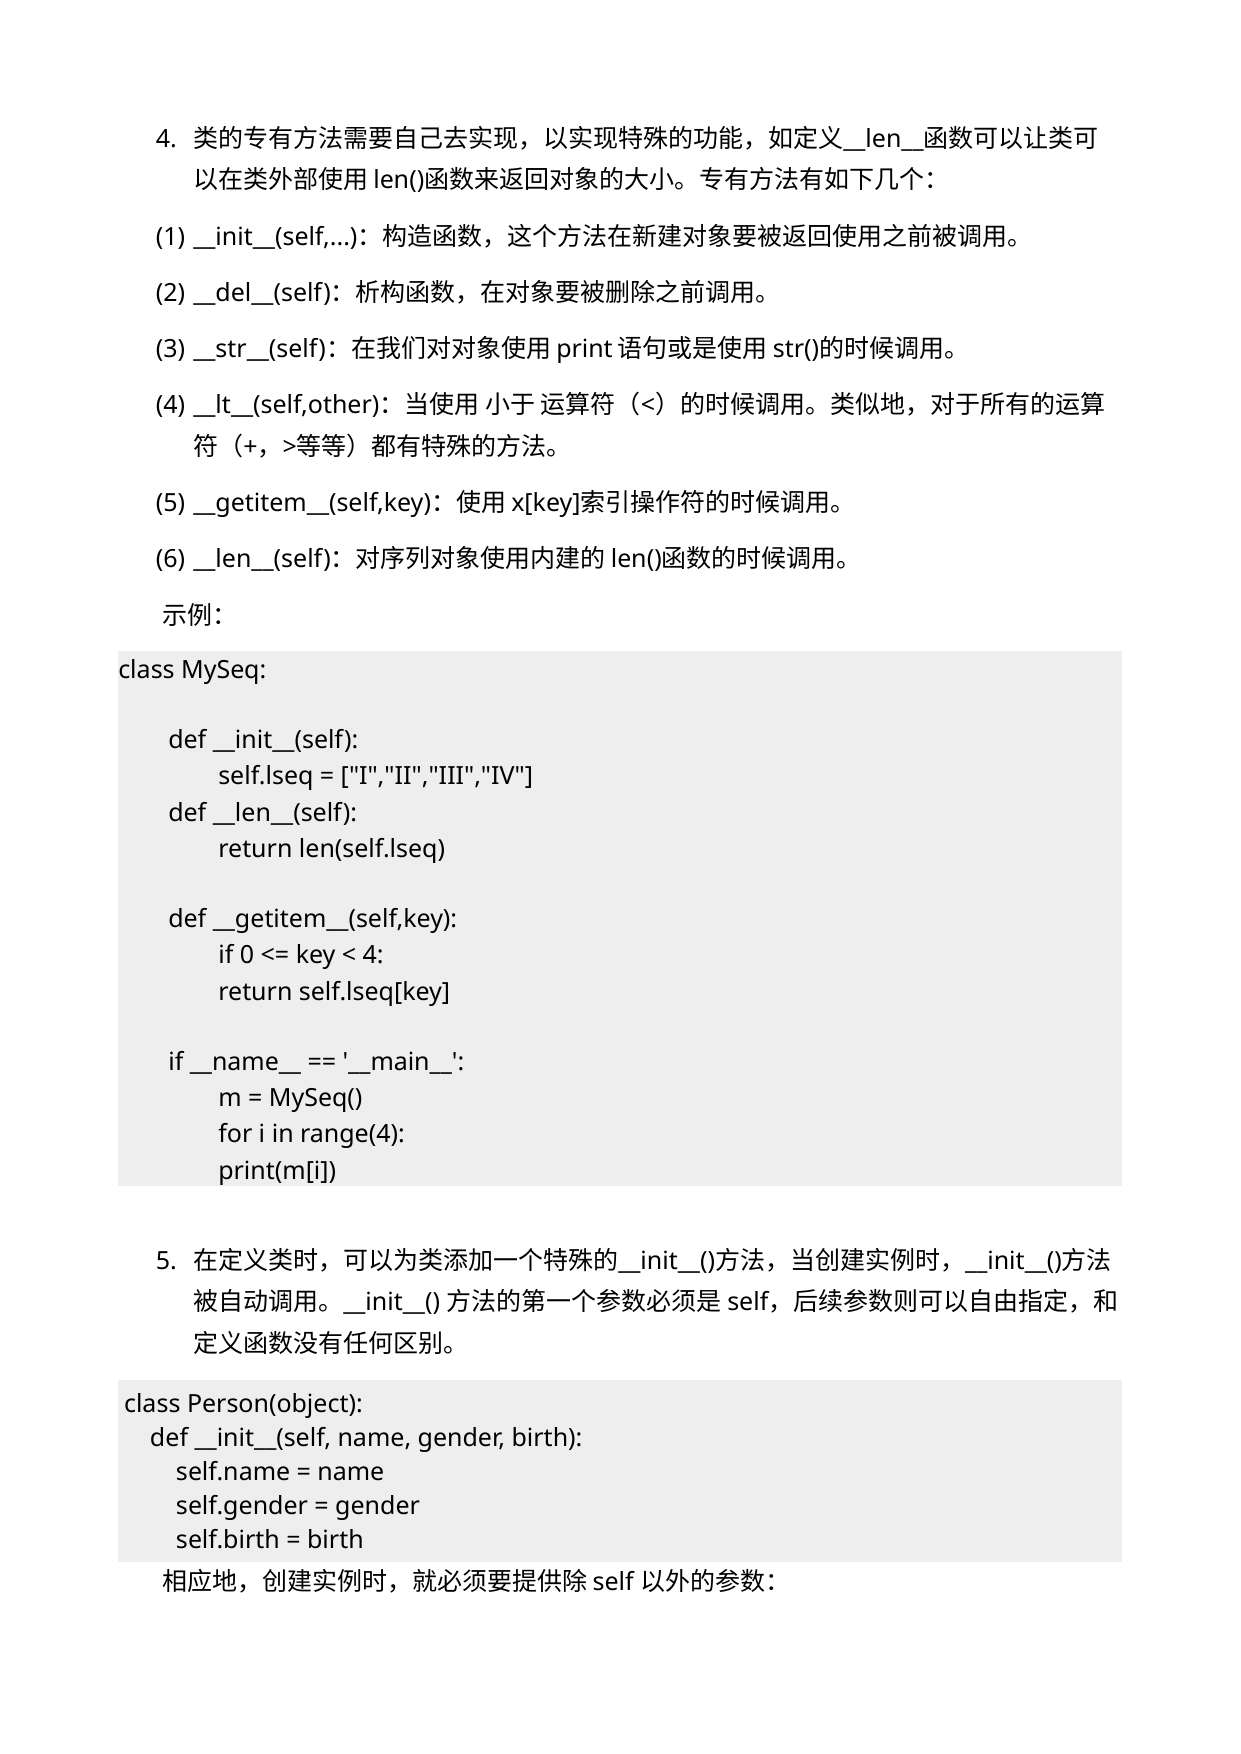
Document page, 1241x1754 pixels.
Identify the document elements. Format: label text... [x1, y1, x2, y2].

text 示例： [118, 595, 1122, 631]
list __del__(self)：析构函数，在对象要被删除之前调用。 [156, 272, 1122, 308]
list 类的专有方法需要自己去实现，以实现特殊的功能，如定义__len__函数可以让类可以在类外部使用len()函数来返回对象的大小。专有方法有如下几个： [156, 118, 1122, 196]
list __len__(self)：对序列对象使用内建的len()函数的时候调用。 [156, 539, 1122, 575]
table_header class MySeq: def __init__(self): self.lseq = ["I","II","III","IV"] def __len__(self): return len(self.lseq) def __getitem__(self,key): if 0 <= key < 4: return self.lseq[key] if __name__ == '__main__': m = MySeq() for i in range(4): print(m[i]) [118, 651, 1122, 1186]
list 在定义类时，可以为类添加一个特殊的__init__()方法，当创建实例时，__init__()方法被自动调用。__init__() 方法的第一个参数必须是 self，后续参数则可以自由指定，和定义函数没有任何区别。 [156, 1240, 1122, 1360]
list __init__(self,...)：构造函数，这个方法在新建对象要被返回使用之前被调用。 [156, 216, 1122, 252]
text 相应地，创建实例时，就必须要提供除 self 以外的参数： [118, 1562, 1122, 1598]
list __getitem__(self,key)：使用x[key]索引操作符的时候调用。 [156, 483, 1122, 519]
table_header class Person(object): def __init__(self, name, gender, birth): self.name = name self.gender = gender self.birth = birth [118, 1380, 1122, 1562]
list __lt__(self,other)：当使用 小于 运算符（<）的时候调用。类似地，对于所有的运算符（+，>等等）都有特殊的方法。 [156, 385, 1122, 463]
list __str__(self)：在我们对对象使用print语句或是使用str()的时候调用。 [156, 328, 1122, 365]
